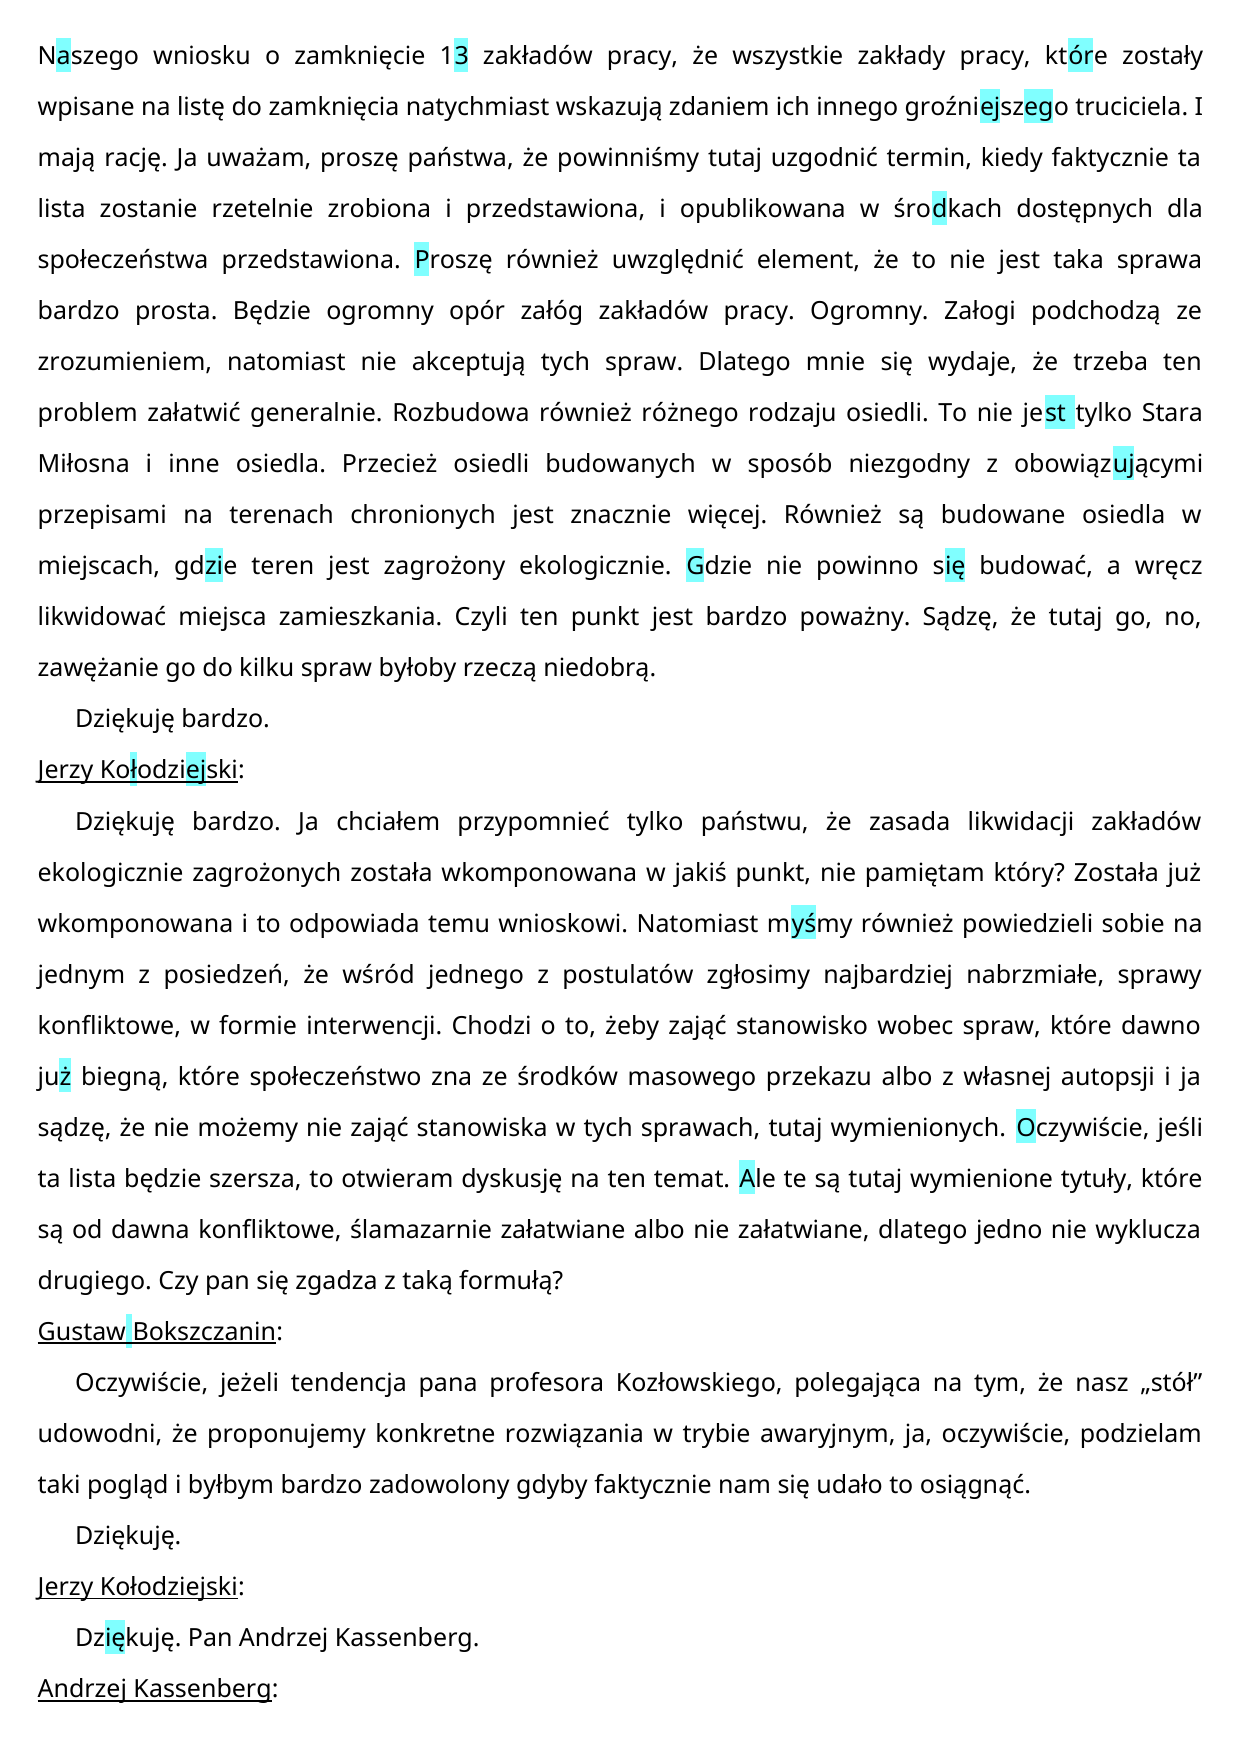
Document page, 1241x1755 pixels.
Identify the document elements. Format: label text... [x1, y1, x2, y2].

text Naszego wniosku o zamknięcie 13 zakładów pracy, że wszystkie zakłady pracy, które zostały wpisane na listę do zamknięcia natychmiast wskazują zdaniem ich innego groźniejszego truciciela. I mają rację. Ja uważam, proszę państwa, że powinniśmy tutaj uzgodnić termin, kiedy faktycznie ta lista zostanie rzetelnie zrobiona i przedstawiona, i opublikowana w środkach dostępnych dla społeczeństwa przedstawiona. Proszę również uwzględnić element, że to nie jest taka sprawa bardzo prosta. Będzie ogromny opór załóg zakładów pracy. Ogromny. Załogi podchodzą ze zrozumieniem, natomiast nie akceptują tych spraw. Dlatego mnie się wydaje, że trzeba ten problem załatwić generalnie. Rozbudowa również różnego rodzaju osiedli. To nie jest tylko Stara Miłosna i inne osiedla. Przecież osiedli budowanych w sposób niezgodny z obowiązującymi przepisami na terenach chronionych jest znacznie więcej. Również są budowane osiedla w miejscach, gdzie teren jest zagrożony ekologicznie. Gdzie nie powinno się budować, a wręcz likwidować miejsca zamieszkania. Czyli ten punkt jest bardzo poważny. Sądzę, że tutaj go, no, zawężanie go do kilku spraw byłoby rzeczą niedobrą. [37, 37, 1203, 684]
text Andrzej Kassenberg: [37, 1671, 1203, 1705]
text Jerzy Kołodziejski: [37, 1569, 1203, 1603]
text Dziękuję bardzo. [37, 701, 1203, 735]
text Dziękuję bardzo. Ja chciałem przypomnieć tylko państwu, że zasada likwidacji zakładów ekologicznie zagrożonych została wkomponowana w jakiś punkt, nie pamiętam który? Została już wkomponowana i to odpowiada temu wnioskowi. Natomiast myśmy również powiedzieli sobie na jednym z posiedzeń, że wśród jednego z postulatów zgłosimy najbardziej nabrzmiałe, sprawy konfliktowe, w formie interwencji. Chodzi o to, żeby zająć stanowisko wobec spraw, które dawno już biegną, które społeczeństwo zna ze środków masowego przekazu albo z własnej autopsji i ja sądzę, że nie możemy nie zająć stanowiska w tych sprawach, tutaj wymienionych. Oczywiście, jeśli ta lista będzie szersza, to otwieram dyskusję na ten temat. Ale te są tutaj wymienione tytuły, które są od dawna konfliktowe, ślamazarnie załatwiane albo nie załatwiane, dlatego jedno nie wyklucza drugiego. Czy pan się zgadza z taką formułą? [37, 803, 1203, 1297]
text Gustaw Bokszczanin: [37, 1313, 1203, 1348]
text Oczywiście, jeżeli tendencja pana profesora Kozłowskiego, polegająca na tym, że nasz „stół” udowodni, że proponujemy konkretne rozwiązania w trybie awaryjnym, ja, oczywiście, podzielam taki pogląd i byłbym bardzo zadowolony gdyby faktycznie nam się udało to osiągnąć. [37, 1364, 1203, 1501]
text Dziękuję. Pan Andrzej Kassenberg. [37, 1620, 1203, 1654]
text Dziękuję. [37, 1518, 1203, 1552]
text Jerzy Kołodziejski: [37, 752, 1203, 786]
